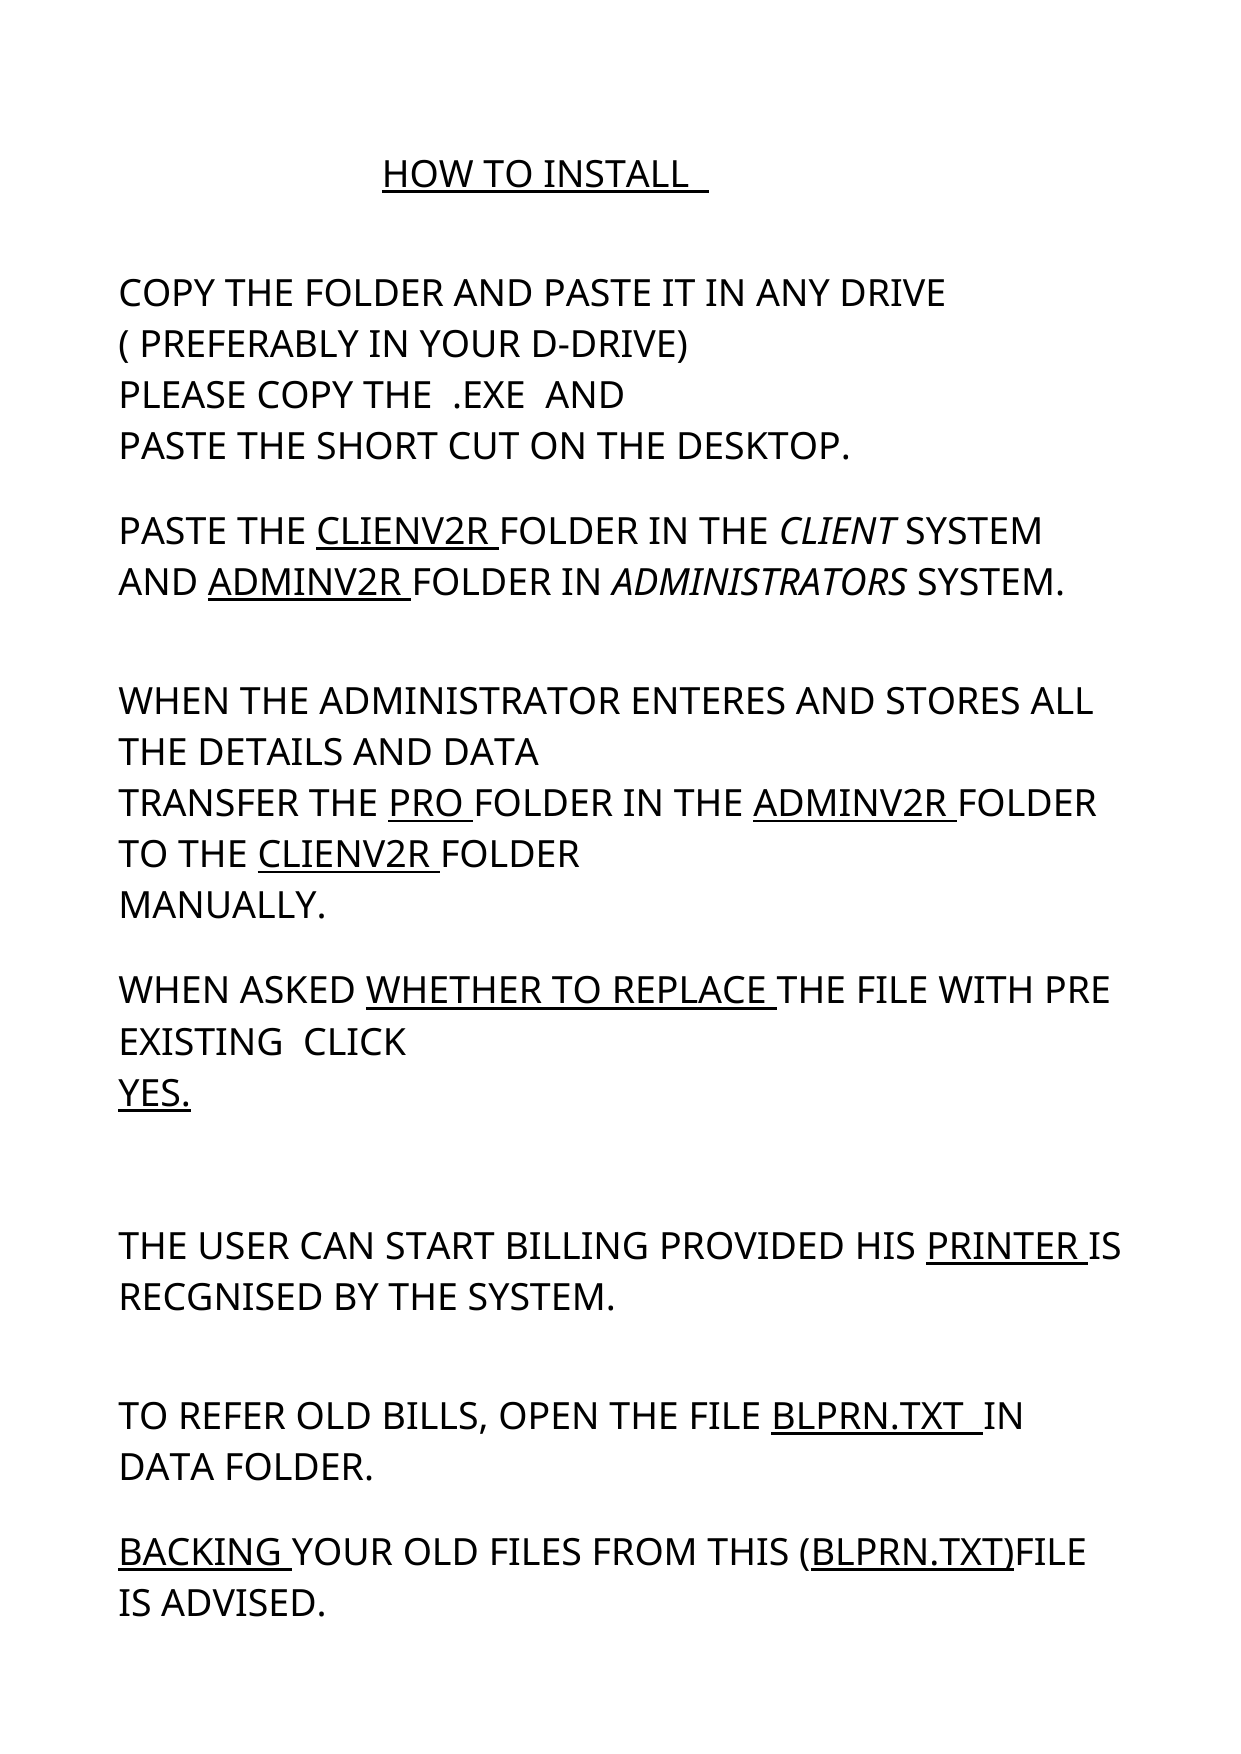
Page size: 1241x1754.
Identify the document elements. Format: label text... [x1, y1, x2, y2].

text PASTE THE SHORT CUT ON THE DESKTOP. [118, 419, 1122, 470]
text BACKING YOUR OLD FILES FROM THIS (BLPRN.TXT)FILE IS ADVISED. [118, 1525, 1122, 1627]
text WHEN THE ADMINISTRATOR ENTERES AND STORES ALL THE DETAILS AND DATA [118, 674, 1122, 777]
text YES. [118, 1066, 1122, 1117]
text PASTE THE CLIENV2R FOLDER IN THE CLIENT SYSTEM AND ADMINV2R FOLDER IN ADMINISTRATORS SYSTEM. [118, 504, 1122, 606]
text HOW TO INSTALL [118, 147, 1122, 198]
text THE USER CAN START BILLING PROVIDED HIS PRINTER IS RECGNISED BY THE SYSTEM. [118, 1219, 1122, 1321]
text TO REFER OLD BILLS, OPEN THE FILE BLPRN.TXT IN DATA FOLDER. [118, 1389, 1122, 1491]
text ( PREFERABLY IN YOUR D-DRIVE) [118, 317, 1122, 368]
text PLEASE COPY THE .EXE AND [118, 368, 1122, 419]
text MANUALLY. [118, 879, 1122, 930]
text TRANSFER THE PRO FOLDER IN THE ADMINV2R FOLDER TO THE CLIENV2R FOLDER [118, 777, 1122, 879]
text WHEN ASKED WHETHER TO REPLACE THE FILE WITH PRE EXISTING CLICK [118, 964, 1122, 1066]
text COPY THE FOLDER AND PASTE IT IN ANY DRIVE [118, 266, 1122, 317]
